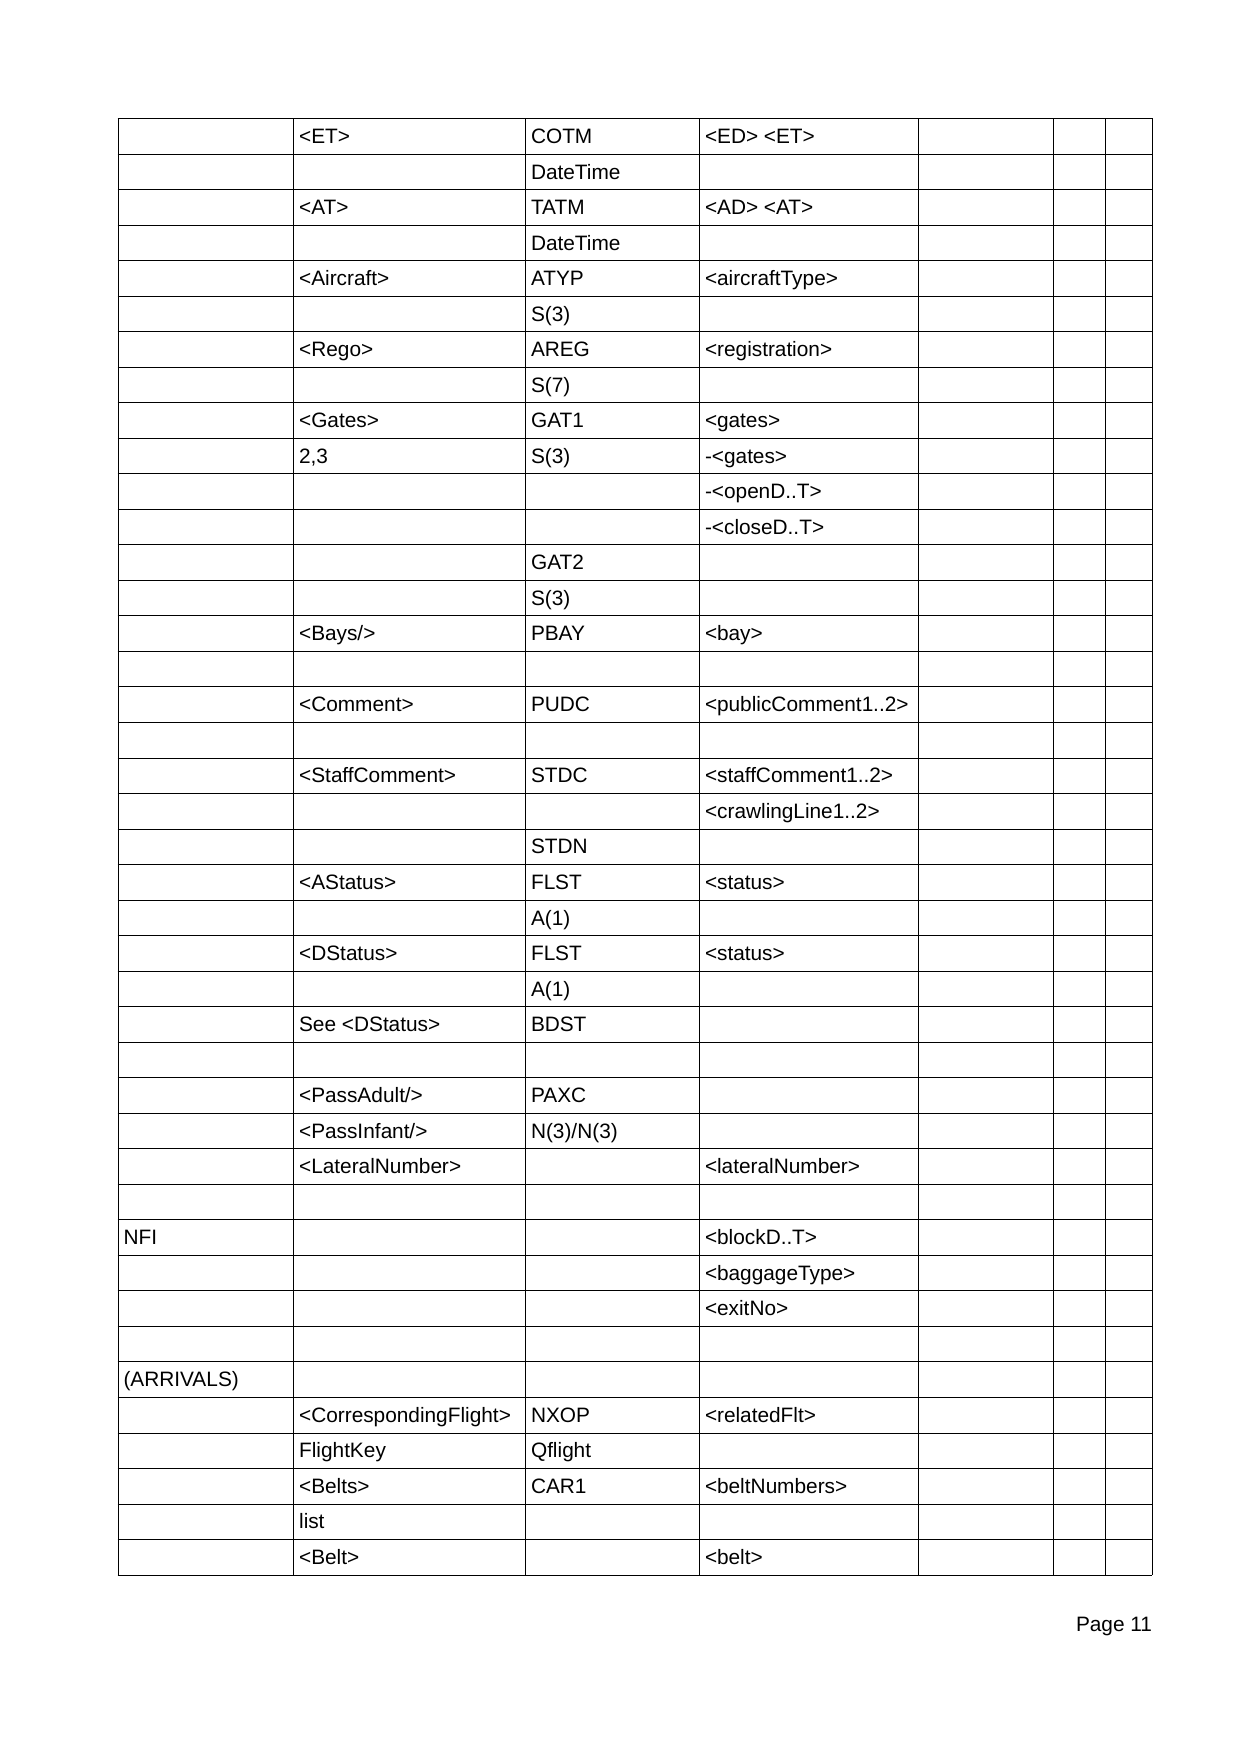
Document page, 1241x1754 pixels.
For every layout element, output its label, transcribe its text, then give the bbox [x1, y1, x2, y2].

table_cell [919, 616, 1053, 651]
table_cell <AT> [294, 190, 525, 225]
table_cell [700, 1185, 918, 1219]
table_cell [526, 652, 699, 686]
table_cell [700, 1434, 918, 1468]
table_cell <registration> [700, 332, 918, 367]
table_cell <ET> [294, 119, 525, 154]
table_cell <baggageType> [700, 1256, 918, 1290]
table_cell [119, 1185, 293, 1219]
table_cell [1054, 759, 1105, 793]
table_cell [1106, 439, 1152, 473]
table_cell See <DStatus> [294, 1007, 525, 1042]
table_cell [919, 1185, 1053, 1219]
table_cell [294, 830, 525, 864]
table_cell [119, 1007, 293, 1042]
table_cell [294, 297, 525, 331]
table_cell [1106, 901, 1152, 935]
table_cell [919, 1078, 1053, 1113]
table_cell [1106, 830, 1152, 864]
table_cell S(3) [526, 581, 699, 615]
table_cell STDC [526, 759, 699, 793]
table_cell [1054, 510, 1105, 544]
table_cell <AStatus> [294, 865, 525, 899]
table_cell [119, 297, 293, 331]
table_cell [700, 1362, 918, 1397]
table_cell [119, 510, 293, 544]
table_cell [700, 297, 918, 331]
table_cell DateTime [526, 155, 699, 189]
table_cell [919, 759, 1053, 793]
table_cell [1106, 226, 1152, 260]
table_cell [700, 1505, 918, 1539]
table_cell [919, 226, 1053, 260]
table_cell [1106, 865, 1152, 899]
table_cell [119, 368, 293, 402]
table_cell [1106, 155, 1152, 189]
table_cell [1106, 510, 1152, 544]
table_cell [294, 972, 525, 1006]
table_cell [1054, 723, 1105, 757]
table_cell [1106, 652, 1152, 686]
table_cell [526, 1220, 699, 1255]
table_cell [1106, 1256, 1152, 1290]
table_cell NXOP [526, 1398, 699, 1432]
table_cell [919, 510, 1053, 544]
table_cell <Belts> [294, 1469, 525, 1503]
table_cell FLST [526, 936, 699, 971]
table_cell <Gates> [294, 403, 525, 438]
table_cell COTM [526, 119, 699, 154]
table_cell [1106, 687, 1152, 722]
table_cell [1106, 1505, 1152, 1539]
table_cell [1054, 190, 1105, 225]
table_cell [1054, 830, 1105, 864]
table_cell [1054, 155, 1105, 189]
table_cell [1106, 1434, 1152, 1468]
table_cell -<gates> [700, 439, 918, 473]
table_cell [526, 474, 699, 509]
table_cell [294, 1362, 525, 1397]
table_cell [294, 723, 525, 757]
table_cell <DStatus> [294, 936, 525, 971]
table_cell [1054, 439, 1105, 473]
table_cell [119, 1434, 293, 1468]
table_cell <CorrespondingFlight> [294, 1398, 525, 1432]
table_cell [294, 1185, 525, 1219]
table_cell [919, 1327, 1053, 1361]
table_cell [919, 1398, 1053, 1432]
table_cell [1054, 901, 1105, 935]
table_cell <status> [700, 865, 918, 899]
table_cell [1054, 581, 1105, 615]
table_cell [119, 1043, 293, 1077]
table_cell [919, 1043, 1053, 1077]
table_cell -<openD..T> [700, 474, 918, 509]
table_cell [1054, 1291, 1105, 1326]
table_cell [700, 723, 918, 757]
table_cell <AD> <AT> [700, 190, 918, 225]
table_cell [119, 1149, 293, 1184]
table_cell Qflight [526, 1434, 699, 1468]
table_cell [1054, 687, 1105, 722]
table_cell [1106, 1114, 1152, 1148]
table_cell <LateralNumber> [294, 1149, 525, 1184]
table_cell [919, 190, 1053, 225]
table_cell [294, 1043, 525, 1077]
table_cell N(3)/N(3) [526, 1114, 699, 1148]
table_cell AREG [526, 332, 699, 367]
table_cell [919, 332, 1053, 367]
table_cell [119, 1114, 293, 1148]
table_cell [119, 190, 293, 225]
table_cell [1054, 1540, 1105, 1574]
table_cell <aircraftType> [700, 261, 918, 296]
table_cell [1106, 759, 1152, 793]
table_cell [919, 1291, 1053, 1326]
table_cell <Belt> [294, 1540, 525, 1574]
table_cell [1054, 1434, 1105, 1468]
table_cell [919, 297, 1053, 331]
table_cell [526, 510, 699, 544]
table_cell [119, 403, 293, 438]
table_cell [919, 155, 1053, 189]
table_cell [700, 155, 918, 189]
table_cell <publicComment1..2> [700, 687, 918, 722]
table_cell [119, 1078, 293, 1113]
table_cell [1054, 1185, 1105, 1219]
table_cell [919, 403, 1053, 438]
table_cell [700, 368, 918, 402]
table_cell <beltNumbers> [700, 1469, 918, 1503]
table_cell [919, 723, 1053, 757]
table_cell [919, 830, 1053, 864]
table_cell PAXC [526, 1078, 699, 1113]
table_cell <staffComment1..2> [700, 759, 918, 793]
table_cell [119, 759, 293, 793]
table_cell FlightKey [294, 1434, 525, 1468]
table_cell [119, 1327, 293, 1361]
table_cell [919, 794, 1053, 828]
table_cell [119, 865, 293, 899]
table_cell [919, 1220, 1053, 1255]
table_cell [919, 474, 1053, 509]
table_cell [526, 1291, 699, 1326]
table_cell S(7) [526, 368, 699, 402]
table_cell [1106, 616, 1152, 651]
table_cell <PassInfant/> [294, 1114, 525, 1148]
table_cell GAT1 [526, 403, 699, 438]
table_cell [1054, 794, 1105, 828]
table_cell <relatedFlt> [700, 1398, 918, 1432]
table_cell PUDC [526, 687, 699, 722]
table_cell [294, 652, 525, 686]
table_cell [1054, 1114, 1105, 1148]
table_cell [119, 581, 293, 615]
table_cell [526, 723, 699, 757]
table_cell <belt> [700, 1540, 918, 1574]
table_cell [119, 226, 293, 260]
table_cell [1054, 1220, 1105, 1255]
table_cell [919, 1540, 1053, 1574]
table_cell [119, 901, 293, 935]
table_cell [1106, 1149, 1152, 1184]
table_cell [526, 1505, 699, 1539]
table_cell <PassAdult/> [294, 1078, 525, 1113]
table_cell [1054, 1469, 1105, 1503]
table_cell [526, 794, 699, 828]
table_cell NFI [119, 1220, 293, 1255]
table_cell [526, 1149, 699, 1184]
table_cell [119, 936, 293, 971]
table_cell [1106, 1362, 1152, 1397]
table_cell [700, 226, 918, 260]
table_cell [1054, 1327, 1105, 1361]
table_cell [1054, 936, 1105, 971]
table_cell [1054, 119, 1105, 154]
table_cell [1054, 297, 1105, 331]
table_cell [1054, 1398, 1105, 1432]
table_cell [919, 1469, 1053, 1503]
table_cell [119, 1398, 293, 1432]
table_cell <status> [700, 936, 918, 971]
table_cell [294, 474, 525, 509]
table_cell TATM [526, 190, 699, 225]
table_cell [1106, 1220, 1152, 1255]
table_cell [119, 119, 293, 154]
table_cell [119, 687, 293, 722]
table_cell list [294, 1505, 525, 1539]
table_cell [1054, 1043, 1105, 1077]
table_cell [294, 155, 525, 189]
table_cell 2,3 [294, 439, 525, 473]
table_cell [1106, 1398, 1152, 1432]
table_cell [526, 1256, 699, 1290]
table_cell <crawlingLine1..2> [700, 794, 918, 828]
table_cell BDST [526, 1007, 699, 1042]
table_cell [919, 1114, 1053, 1148]
table_cell [919, 1362, 1053, 1397]
table_cell [294, 794, 525, 828]
table_cell [1054, 1078, 1105, 1113]
table_cell [700, 1078, 918, 1113]
table_cell <StaffComment> [294, 759, 525, 793]
table_cell [1106, 1327, 1152, 1361]
table_cell [1054, 474, 1105, 509]
table_cell [294, 1291, 525, 1326]
table_cell <exitNo> [700, 1291, 918, 1326]
table_cell [1106, 332, 1152, 367]
table_cell <Aircraft> [294, 261, 525, 296]
table_cell [294, 1220, 525, 1255]
table_cell S(3) [526, 297, 699, 331]
table_cell [700, 972, 918, 1006]
table_cell [119, 1291, 293, 1326]
table_cell [919, 687, 1053, 722]
table_cell FLST [526, 865, 699, 899]
table_cell [294, 226, 525, 260]
table_cell [1054, 545, 1105, 580]
table_cell [1054, 1256, 1105, 1290]
table_cell [526, 1362, 699, 1397]
table_cell ATYP [526, 261, 699, 296]
table_cell [119, 1256, 293, 1290]
table_cell [1054, 368, 1105, 402]
table_cell [119, 545, 293, 580]
table_cell S(3) [526, 439, 699, 473]
table_cell [526, 1540, 699, 1574]
table_cell [919, 1149, 1053, 1184]
table_cell [1106, 1469, 1152, 1503]
table_cell [700, 1007, 918, 1042]
table_cell [700, 652, 918, 686]
table_cell [1054, 332, 1105, 367]
table_cell <ED> <ET> [700, 119, 918, 154]
table_cell [919, 652, 1053, 686]
table_cell [1054, 403, 1105, 438]
table_cell [1054, 652, 1105, 686]
table_cell [1054, 226, 1105, 260]
table_cell [119, 1469, 293, 1503]
table_cell [1106, 190, 1152, 225]
table_cell [1106, 581, 1152, 615]
table_cell [294, 1256, 525, 1290]
table_cell [700, 581, 918, 615]
table_cell A(1) [526, 901, 699, 935]
table_cell [119, 261, 293, 296]
table_cell GAT2 [526, 545, 699, 580]
table_cell [1106, 1007, 1152, 1042]
table_cell [119, 723, 293, 757]
table_cell [1106, 368, 1152, 402]
table_cell [700, 901, 918, 935]
table_cell [119, 972, 293, 1006]
table_cell [919, 1007, 1053, 1042]
table_cell [294, 1327, 525, 1361]
table_cell [1106, 936, 1152, 971]
table_cell [294, 901, 525, 935]
table_cell [1106, 297, 1152, 331]
table_cell [919, 936, 1053, 971]
table_cell [1106, 403, 1152, 438]
table_cell DateTime [526, 226, 699, 260]
table_cell STDN [526, 830, 699, 864]
table_cell [294, 368, 525, 402]
table_cell [526, 1185, 699, 1219]
table_cell [1106, 545, 1152, 580]
table_cell [526, 1043, 699, 1077]
table_cell [1106, 474, 1152, 509]
table_cell [119, 332, 293, 367]
table_cell <bay> [700, 616, 918, 651]
table_cell [919, 261, 1053, 296]
table_cell [1106, 794, 1152, 828]
table_cell [700, 1327, 918, 1361]
table_cell A(1) [526, 972, 699, 1006]
table_cell [919, 368, 1053, 402]
table_cell [919, 901, 1053, 935]
table_cell PBAY [526, 616, 699, 651]
table_cell [700, 830, 918, 864]
table_cell [919, 439, 1053, 473]
table_cell [1054, 972, 1105, 1006]
table_cell [919, 1256, 1053, 1290]
table_cell [700, 1114, 918, 1148]
table_cell [119, 616, 293, 651]
table_cell [919, 545, 1053, 580]
table_cell <Rego> [294, 332, 525, 367]
table_cell [1106, 1043, 1152, 1077]
table_cell [1054, 865, 1105, 899]
table_cell [1106, 261, 1152, 296]
table_cell [1054, 616, 1105, 651]
table_cell (ARRIVALS) [119, 1362, 293, 1397]
table_cell [119, 474, 293, 509]
table_cell [919, 972, 1053, 1006]
table_cell [119, 652, 293, 686]
table_cell <Comment> [294, 687, 525, 722]
table_cell [119, 439, 293, 473]
table_cell CAR1 [526, 1469, 699, 1503]
table_cell [1054, 261, 1105, 296]
table_cell -<closeD..T> [700, 510, 918, 544]
table_cell [119, 1540, 293, 1574]
table_cell [919, 1505, 1053, 1539]
table_cell [1106, 723, 1152, 757]
table_cell [1054, 1362, 1105, 1397]
table_cell [294, 510, 525, 544]
table_cell [119, 1505, 293, 1539]
table_cell [1054, 1007, 1105, 1042]
table_cell [919, 581, 1053, 615]
table_cell [1106, 1185, 1152, 1219]
table_cell [1106, 1291, 1152, 1326]
table_cell [919, 865, 1053, 899]
table_cell [526, 1327, 699, 1361]
table_cell [119, 155, 293, 189]
table_cell [1106, 119, 1152, 154]
table_cell [294, 581, 525, 615]
table_cell [1106, 1078, 1152, 1113]
table_cell [919, 1434, 1053, 1468]
table_cell [1106, 1540, 1152, 1574]
table_cell [119, 794, 293, 828]
table_cell <lateralNumber> [700, 1149, 918, 1184]
table_cell <blockD..T> [700, 1220, 918, 1255]
table_cell [1054, 1505, 1105, 1539]
table_cell [1054, 1149, 1105, 1184]
table_cell [1106, 972, 1152, 1006]
table_cell [119, 830, 293, 864]
table_cell <Bays/> [294, 616, 525, 651]
table_cell [919, 119, 1053, 154]
table_cell [700, 1043, 918, 1077]
table_cell [700, 545, 918, 580]
table_cell <gates> [700, 403, 918, 438]
table_cell [294, 545, 525, 580]
